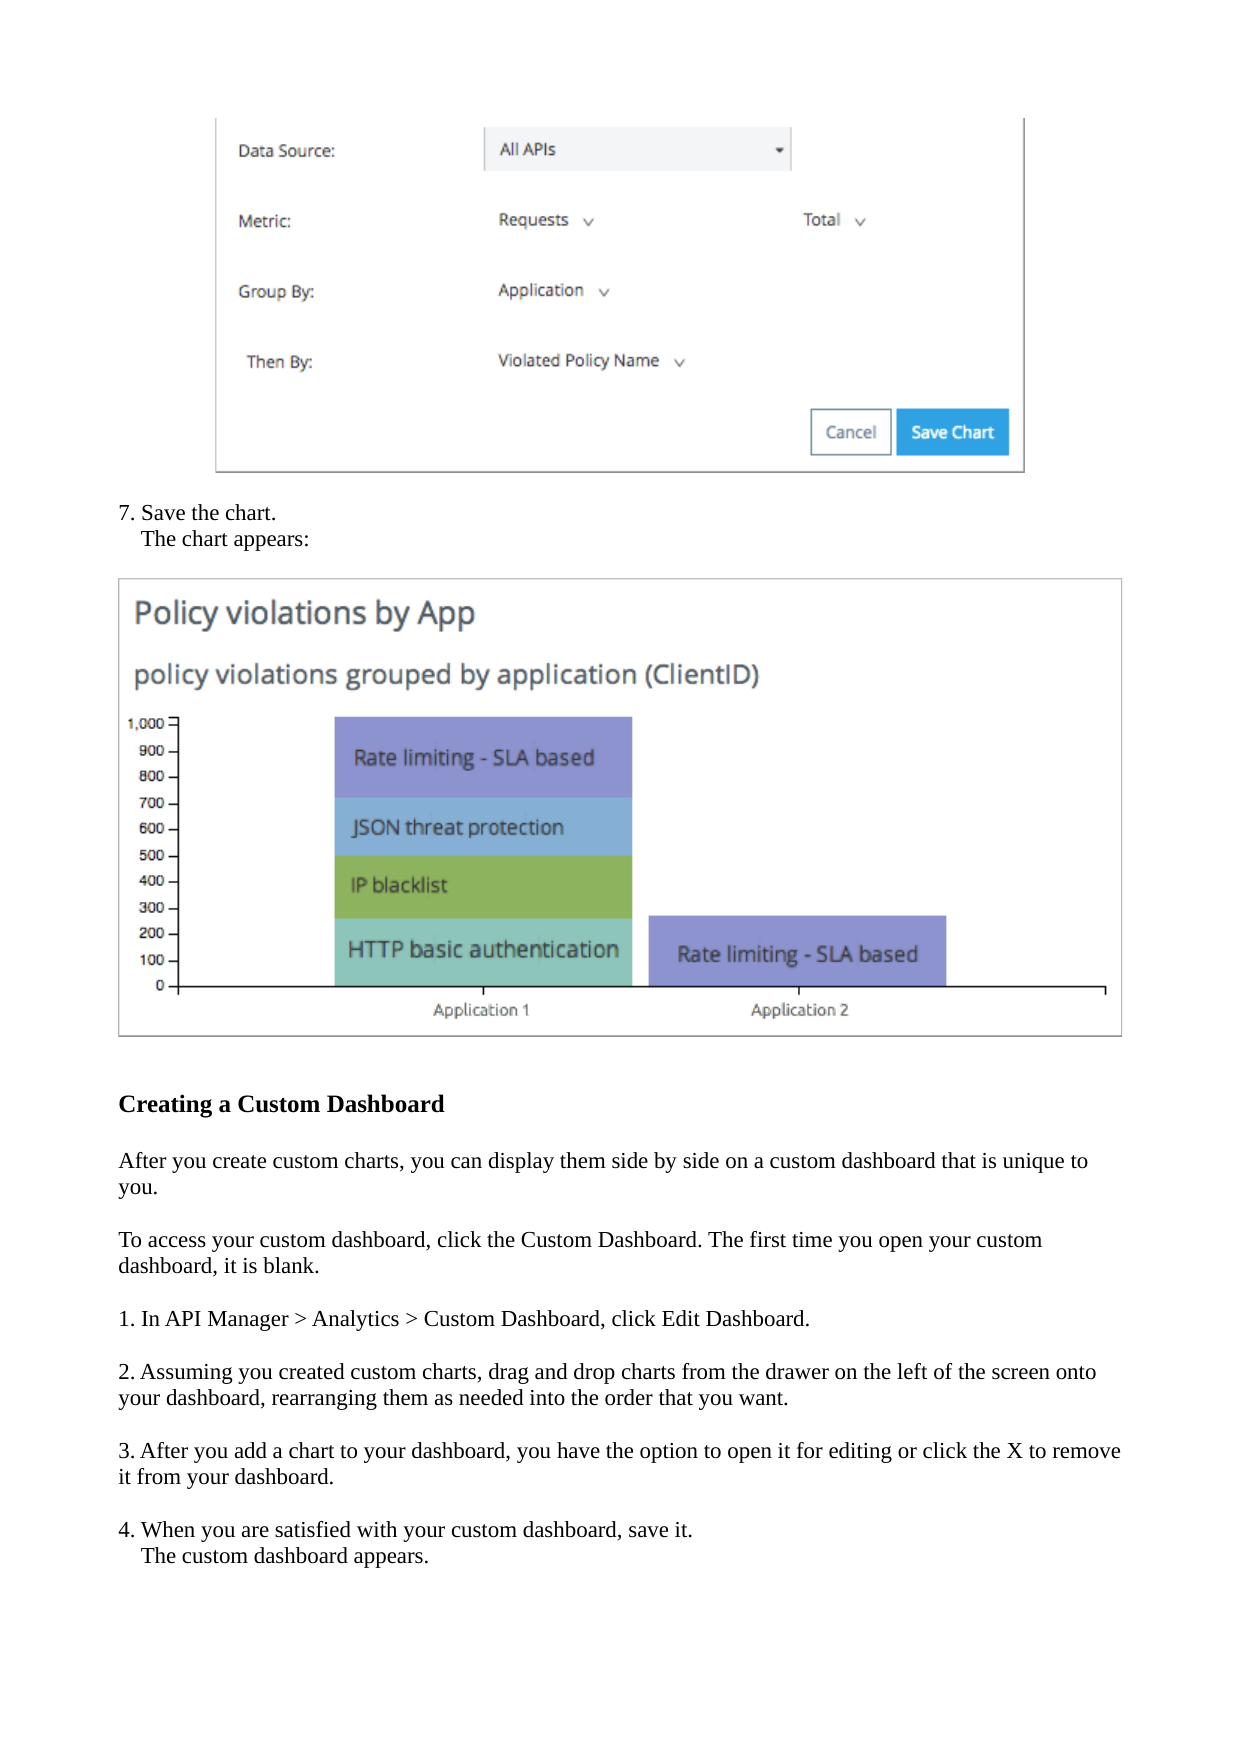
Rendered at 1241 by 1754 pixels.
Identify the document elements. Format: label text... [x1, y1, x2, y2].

text The custom dashboard appears. [118, 1542, 1122, 1569]
picture [215, 118, 1025, 473]
text Creating a Custom Dashboard [118, 1089, 1122, 1118]
text To access your custom dashboard, click the Custom Dashboard. The first time you open your custom dashboard, it is blank. [118, 1226, 1122, 1279]
text The chart appears: [118, 526, 1122, 552]
text After you create custom charts, you can display them side by side on a custom dashboard that is unique to you. [118, 1147, 1122, 1200]
text 2. Assuming you created custom charts, drag and drop charts from the drawer on the left of the screen onto your dashboard, rearranging them as needed into the order that you want. [118, 1358, 1122, 1411]
picture [118, 578, 1123, 1037]
text 3. After you add a chart to your dashboard, you have the option to open it for editing or click the X to remove it from your dashboard. [118, 1437, 1122, 1490]
text 7. Save the chart. [118, 499, 1122, 526]
text 4. When you are satisfied with your custom dashboard, save it. [118, 1516, 1122, 1542]
text 1. In API Manager > Analytics > Custom Dashboard, click Edit Dashboard. [118, 1305, 1122, 1332]
